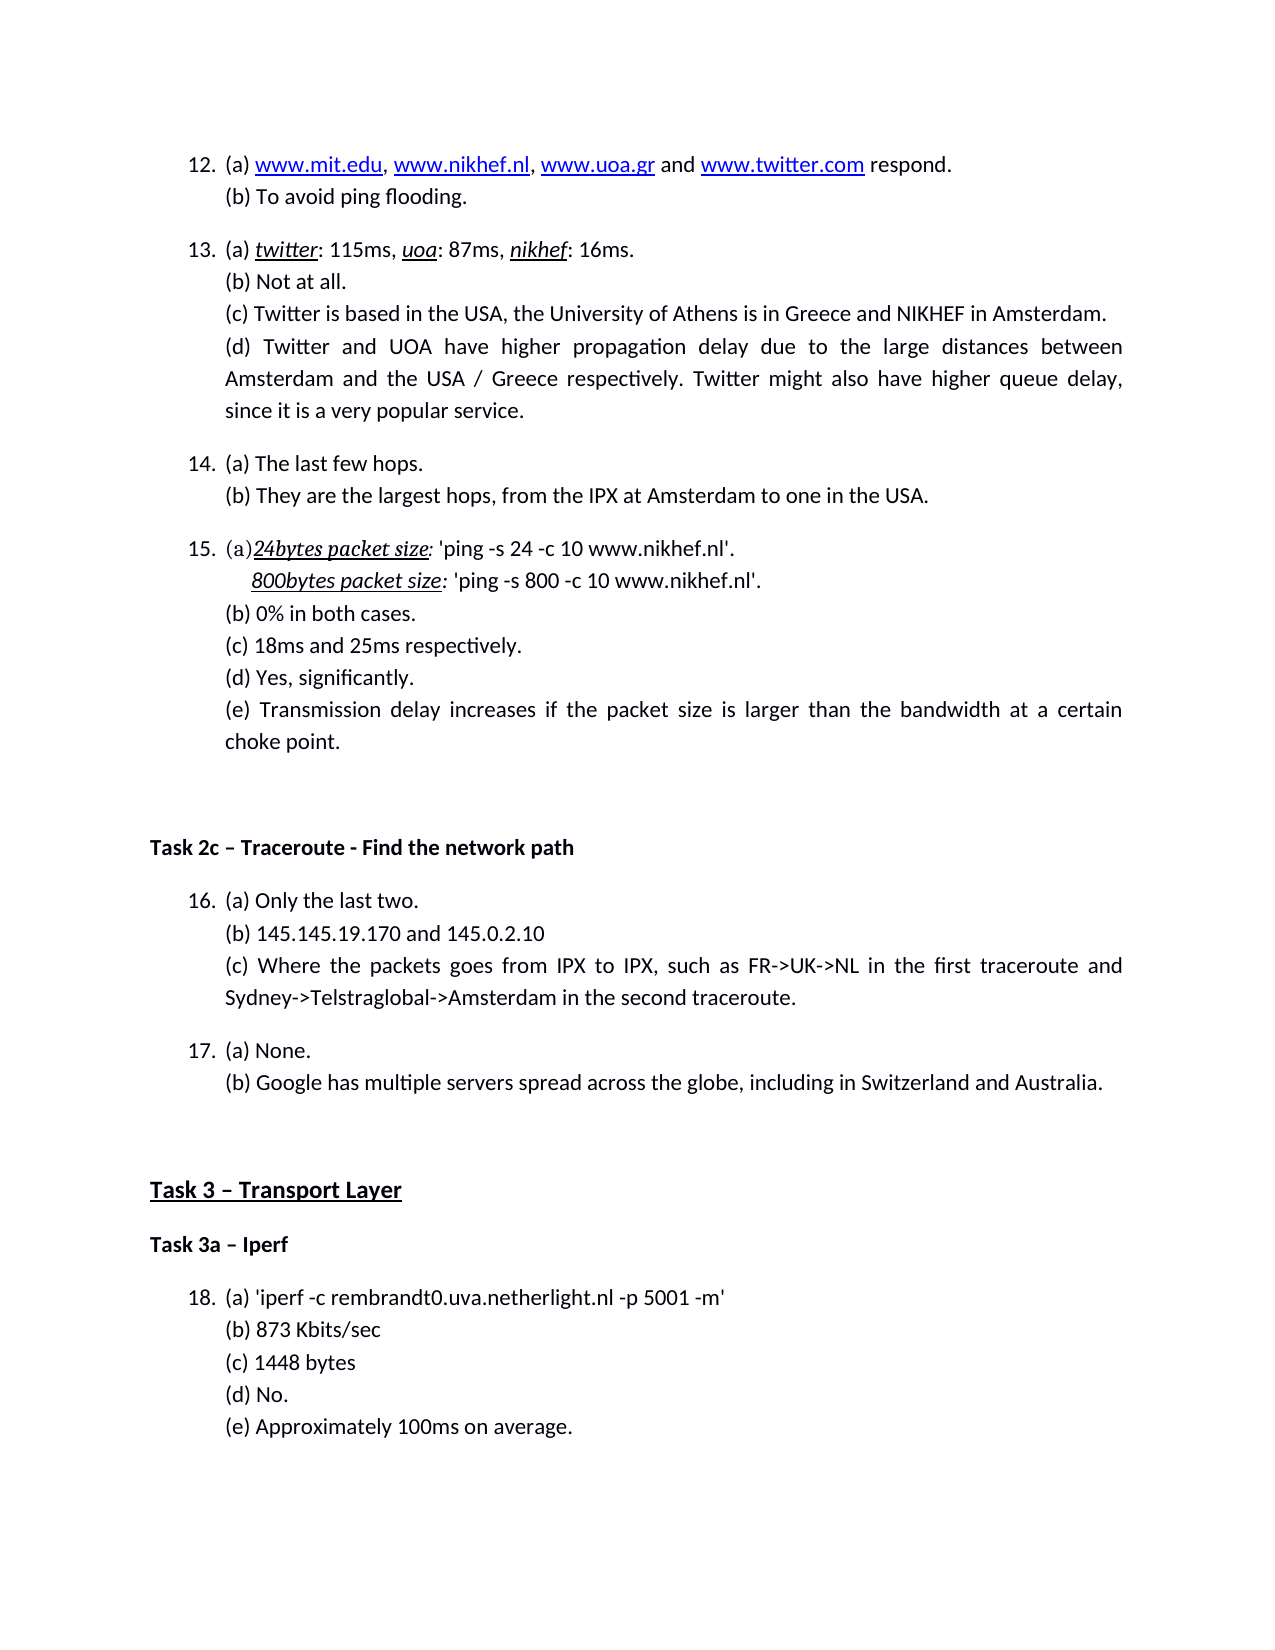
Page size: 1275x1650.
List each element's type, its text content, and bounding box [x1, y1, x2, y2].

list (a) twitter: 115ms, uoa: 87ms, nikhef: 16ms. (b) Not at all. (c) Twitter is based in the USA, the University of Athens is in Greece and NIKHEF in Amsterdam. (d) Twitter and UOA have higher propagation delay due to the large distances between Amsterdam and the USA / Greece respectively. Twitter might also have higher queue delay, since it is a very popular service. [187, 235, 1125, 424]
subtitle Task 3a – Iperf [150, 1230, 1125, 1258]
subtitle Task 2c – Traceroute - Find the network path [150, 833, 1125, 862]
list (a)24bytes packet size: 'ping -s 24 -c 10 www.nikhef.nl'. 800bytes packet size: 'ping -s 800 -c 10 www.nikhef.nl'. (b) 0% in both cases. (c) 18ms and 25ms respectively. (d) Yes, significantly. (e) Transmission delay increases if the packet size is larger than the bandwidth at a certain choke point. [187, 534, 1125, 756]
list (a) Only the last two. (b) 145.145.19.170 and 145.0.2.10 (c) Where the packets goes from IPX to IPX, such as FR->UK->NL in the first traceroute and Sydney->Telstraglobal->Amsterdam in the second traceroute. [187, 887, 1125, 1011]
list (a) None. (b) Google has multiple servers spread across the globe, including in Switzerland and Australia. [187, 1036, 1125, 1096]
subtitle Task 3 – Transport Layer [150, 1174, 1125, 1205]
list (a) www.mit.edu, www.nikhef.nl, www.uoa.gr and www.twitter.com respond. (b) To avoid ping flooding. [187, 150, 1125, 210]
list (a) 'iperf -c rembrandt0.uva.netherlight.nl -p 5001 -m' (b) 873 Kbits/sec (c) 1448 bytes (d) No. (e) Approximately 100ms on average. [187, 1283, 1125, 1440]
list (a) The last few hops. (b) They are the largest hops, from the IPX at Amsterdam to one in the USA. [187, 449, 1125, 509]
